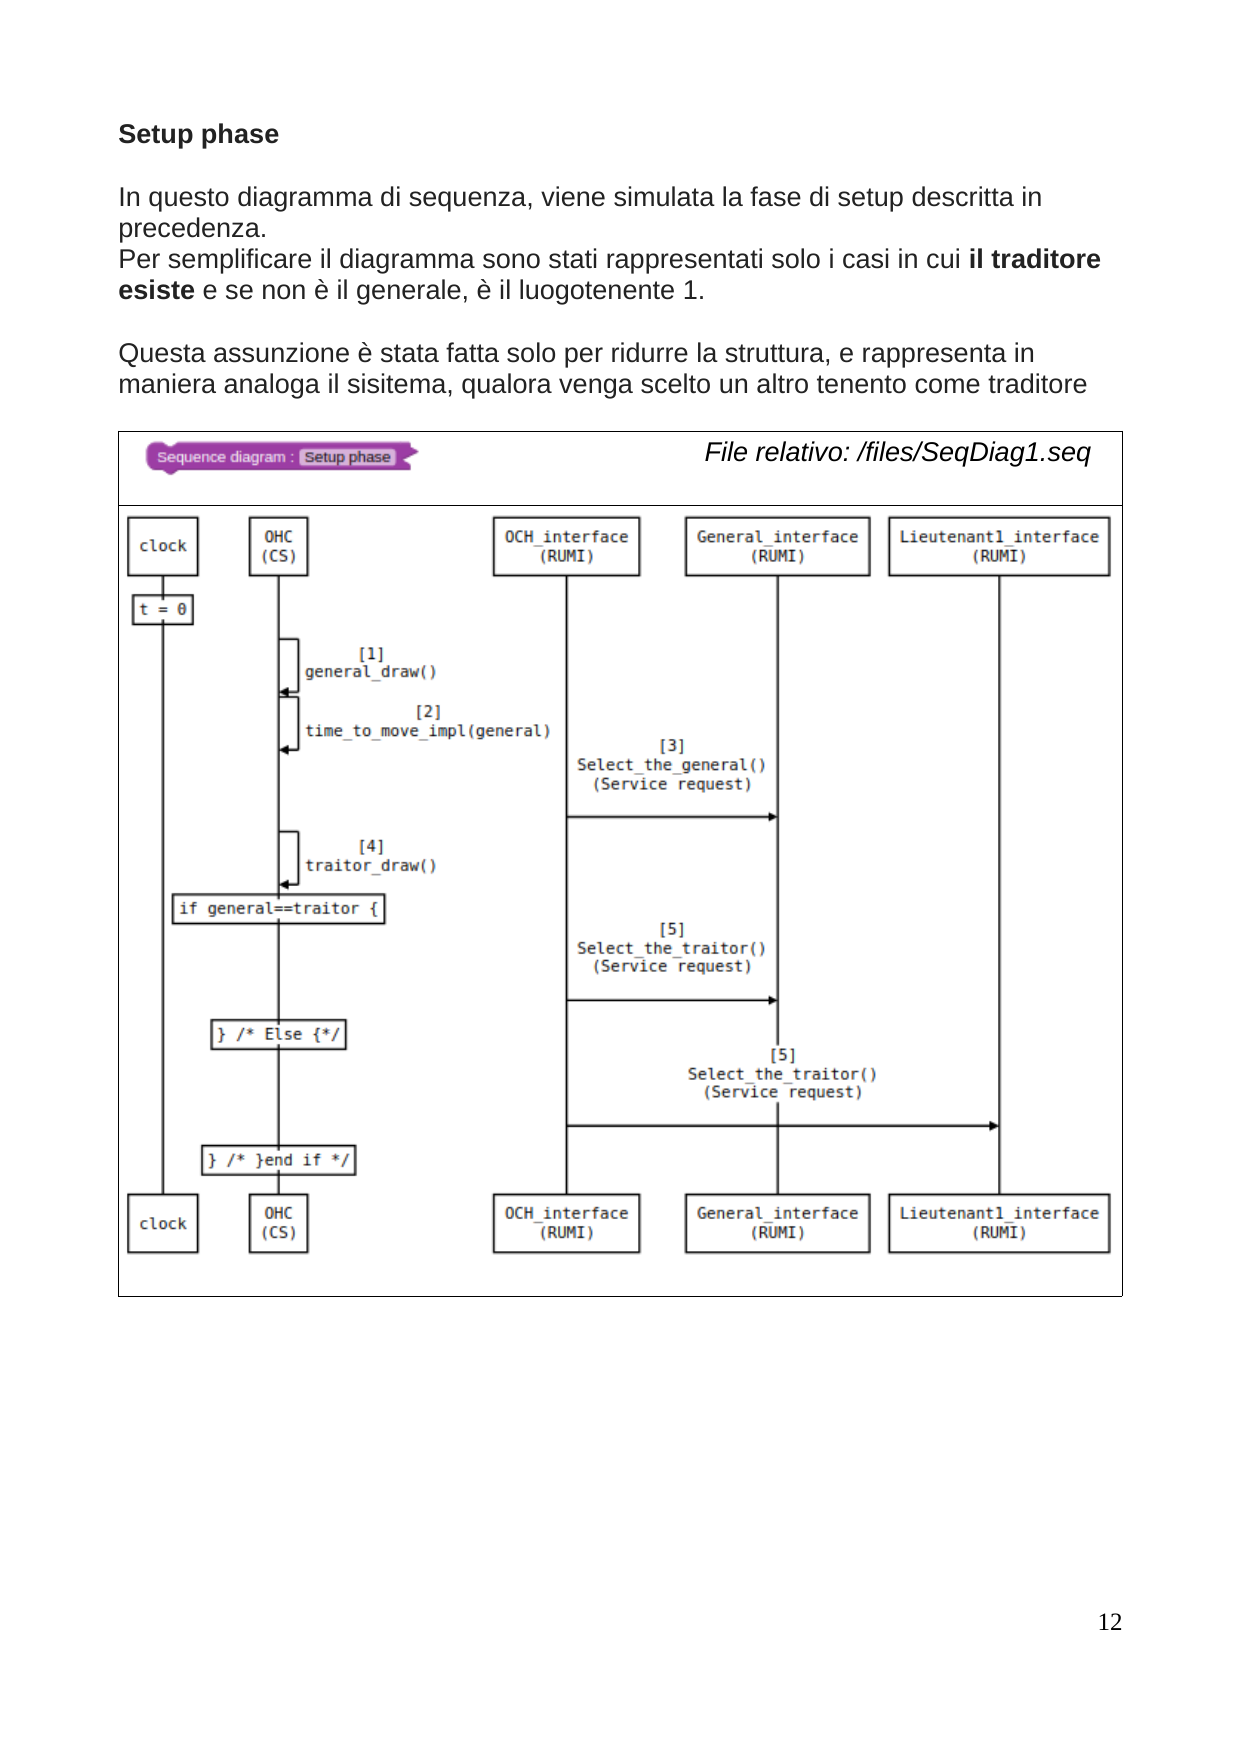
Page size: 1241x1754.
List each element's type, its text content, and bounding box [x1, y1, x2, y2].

picture [135, 435, 433, 480]
picture [123, 510, 1117, 1259]
text Per semplificare il diagramma sono stati rappresentati solo i casi in cui il traditore esiste e se non è il generale, è il luogotenente 1. Questa assunzione è stata fatta solo per ridurre la struttura, e rappresenta in maniera analoga il sisitema, qualora venga scelto un altro tenento come traditore [118, 243, 1122, 399]
table_cell [119, 506, 1122, 1296]
table_header File relativo: /files/SeqDiag1.seq [119, 432, 1122, 505]
text Setup phase [118, 118, 1122, 149]
text In questo diagramma di sequenza, viene simulata la fase di setup descritta in precedenza. [118, 181, 1122, 243]
